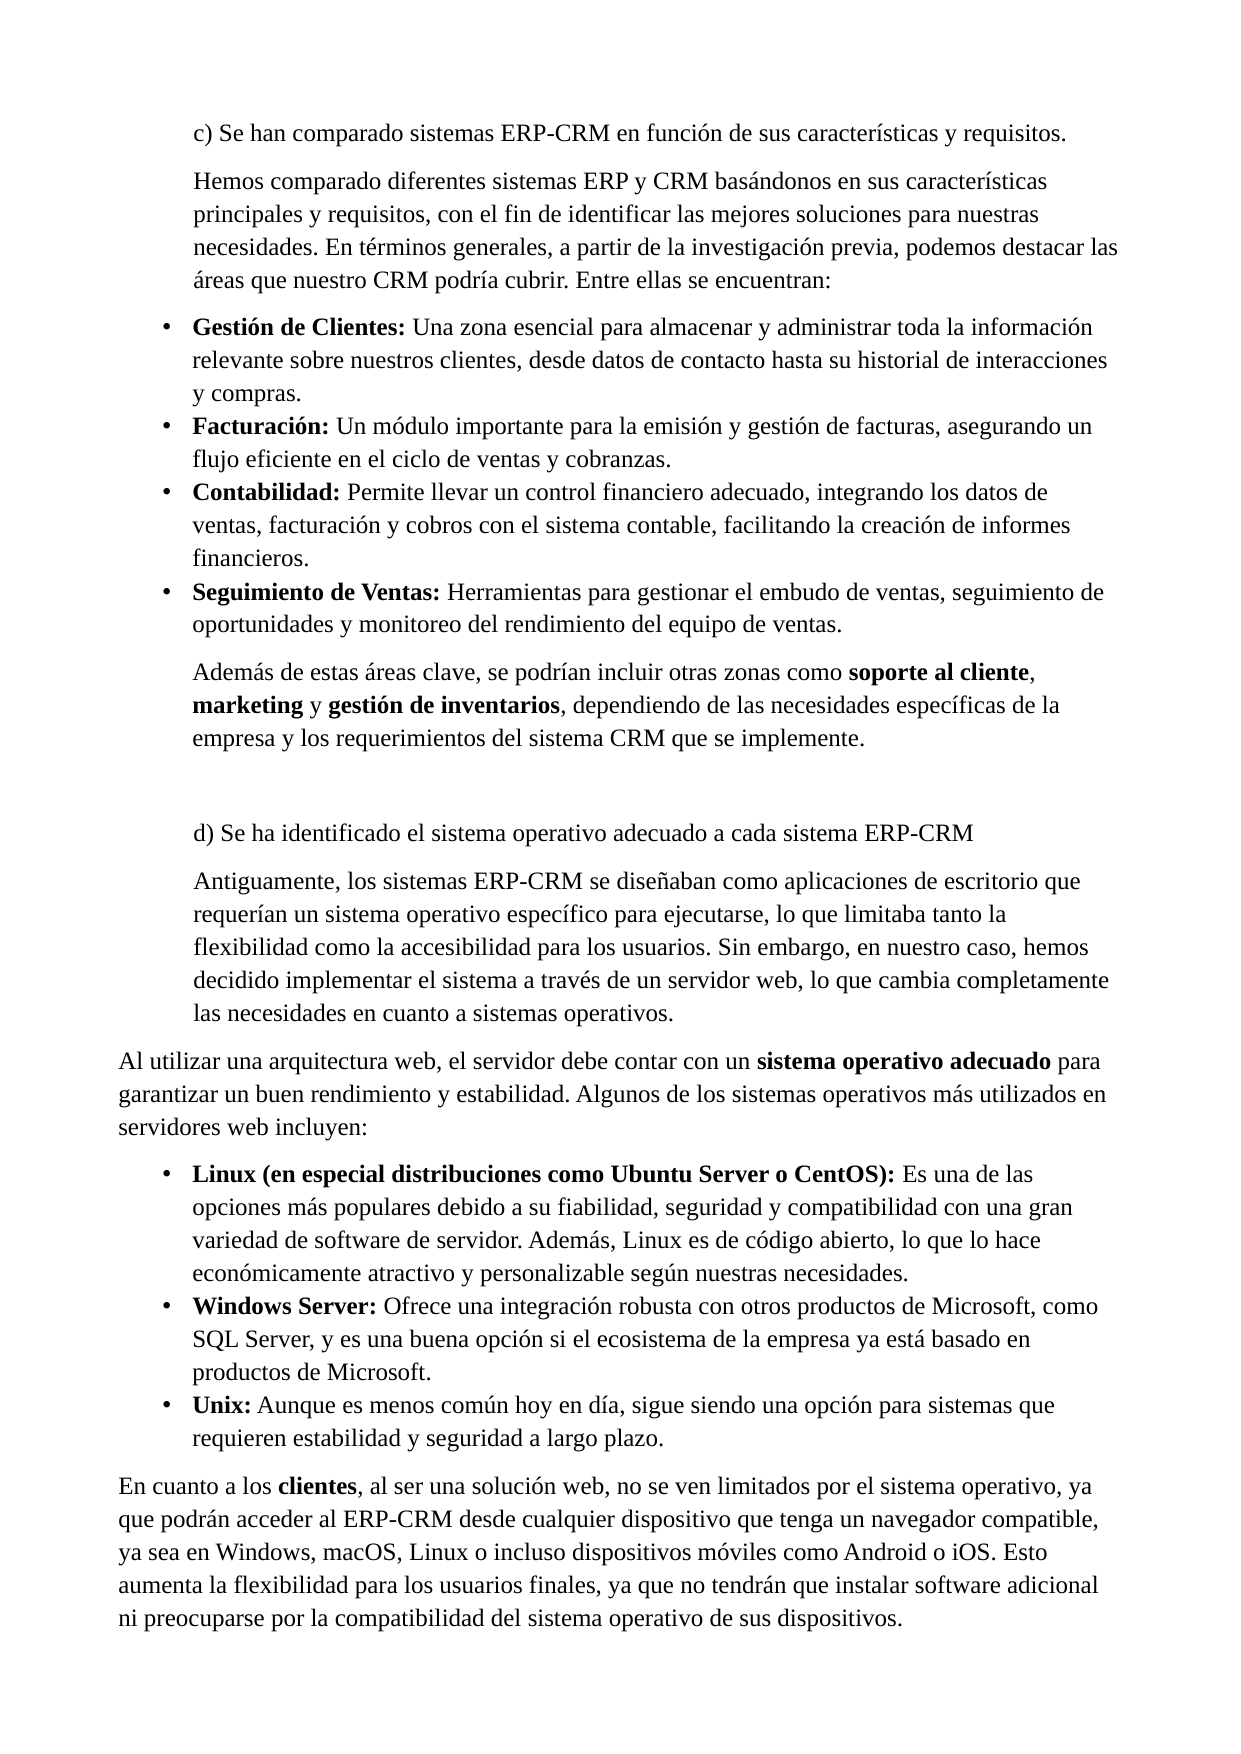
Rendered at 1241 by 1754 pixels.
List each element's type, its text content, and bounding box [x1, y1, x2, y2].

text Al utilizar una arquitectura web, el servidor debe contar con un sistema operativo adecuado para garantizar un buen rendimiento y estabilidad. Algunos de los sistemas operativos más utilizados en servidores web incluyen: [118, 1046, 1122, 1141]
text Hemos comparado diferentes sistemas ERP y CRM basándonos en sus características principales y requisitos, con el fin de identificar las mejores soluciones para nuestras necesidades. En términos generales, a partir de la investigación previa, podemos destacar las áreas que nuestro CRM podría cubrir. Entre ellas se encuentran: [193, 166, 1122, 293]
text Además de estas áreas clave, se podrían incluir otras zonas como soporte al cliente, marketing y gestión de inventarios, dependiendo de las necesidades específicas de la empresa y los requerimientos del sistema CRM que se implemente. [118, 657, 1122, 752]
text En cuanto a los clientes, al ser una solución web, no se ven limitados por el sistema operativo, ya que podrán acceder al ERP-CRM desde cualquier dispositivo que tenga un navegador compatible, ya sea en Windows, macOS, Linux o incluso dispositivos móviles como Android o iOS. Esto aumenta la flexibilidad para los usuarios finales, ya que no tendrán que instalar software adicional ni preocuparse por la compatibilidad del sistema operativo de sus dispositivos. [118, 1471, 1122, 1632]
list Gestión de Clientes: Una zona esencial para almacenar y administrar toda la información relevante sobre nuestros clientes, desde datos de contacto hasta su historial de interacciones y compras. [162, 312, 1122, 407]
text d) Se ha identificado el sistema operativo adecuado a cada sistema ERP-CRM [193, 818, 1122, 847]
list Contabilidad: Permite llevar un control financiero adecuado, integrando los datos de ventas, facturación y cobros con el sistema contable, facilitando la creación de informes financieros. [162, 477, 1122, 572]
text Antiguamente, los sistemas ERP-CRM se diseñaban como aplicaciones de escritorio que requerían un sistema operativo específico para ejecutarse, lo que limitaba tanto la flexibilidad como la accesibilidad para los usuarios. Sin embargo, en nuestro caso, hemos decidido implementar el sistema a través de un servidor web, lo que cambia completamente las necesidades en cuanto a sistemas operativos. [193, 866, 1122, 1027]
list Facturación: Un módulo importante para la emisión y gestión de facturas, asegurando un flujo eficiente en el ciclo de ventas y cobranzas. [162, 411, 1122, 473]
list Seguimiento de Ventas: Herramientas para gestionar el embudo de ventas, seguimiento de oportunidades y monitoreo del rendimiento del equipo de ventas. [162, 577, 1122, 638]
text c) Se han comparado sistemas ERP-CRM en función de sus características y requisitos. [193, 118, 1122, 147]
list Linux (en especial distribuciones como Ubuntu Server o CentOS): Es una de las opciones más populares debido a su fiabilidad, seguridad y compatibilidad con una gran variedad de software de servidor. Además, Linux es de código abierto, lo que lo hace económicamente atractivo y personalizable según nuestras necesidades. [162, 1159, 1122, 1287]
list Unix: Aunque es menos común hoy en día, sigue siendo una opción para sistemas que requieren estabilidad y seguridad a largo plazo. [162, 1391, 1122, 1452]
list Windows Server: Ofrece una integración robusta con otros productos de Microsoft, como SQL Server, y es una buena opción si el ecosistema de la empresa ya está basado en productos de Microsoft. [162, 1291, 1122, 1386]
